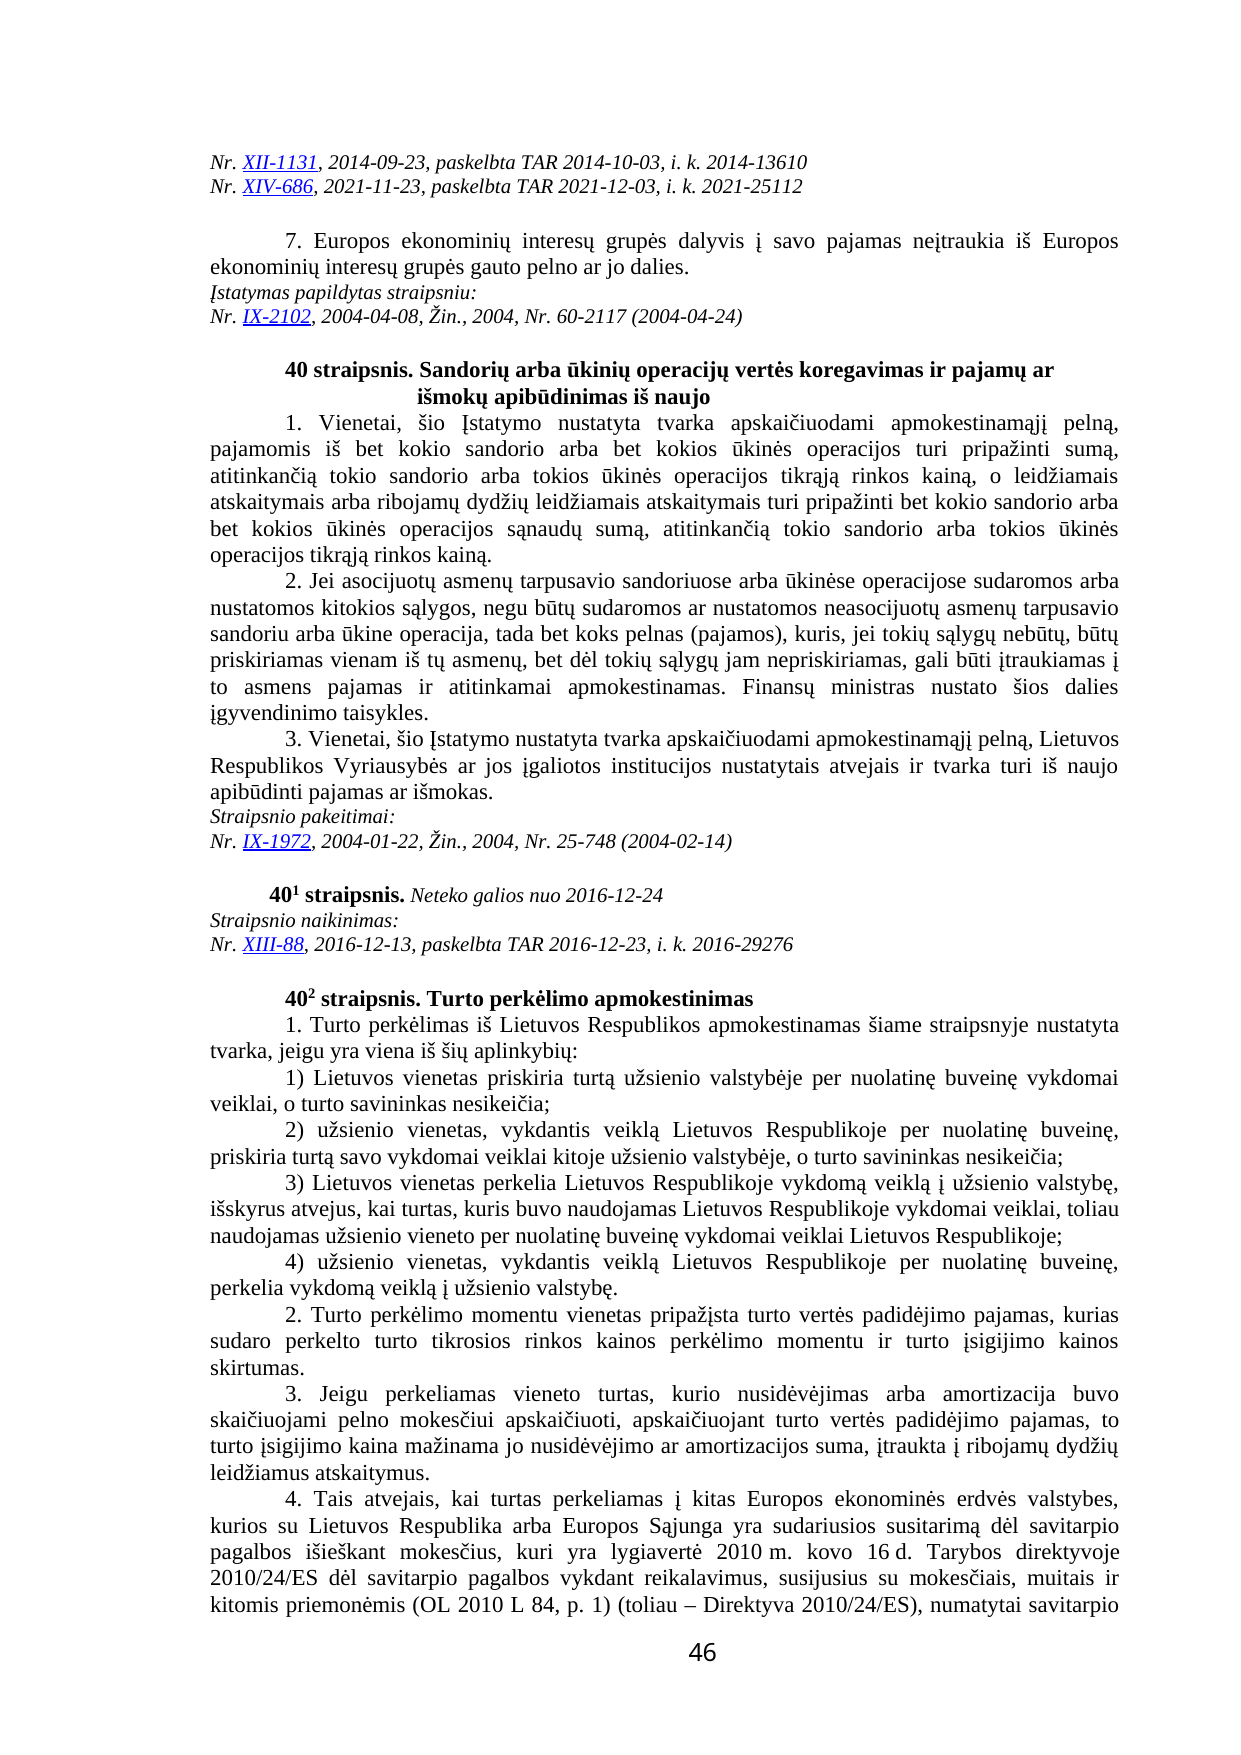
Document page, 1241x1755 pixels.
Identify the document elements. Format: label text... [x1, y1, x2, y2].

text Nr. XII-1131, 2014-09-23, paskelbta TAR 2014-10-03, i. k. 2014-13610 [210, 150, 1120, 174]
text 1. Turto perkėlimas iš Lietuvos Respublikos apmokestinamas šiame straipsnyje nustatyta tvarka, jeigu yra viena iš šių aplinkybių: [210, 1011, 1120, 1064]
text Nr. IX-2102, 2004-04-08, Žin., 2004, Nr. 60-2117 (2004-04-24) [210, 304, 1120, 328]
text Nr. XIII-88, 2016-12-13, paskelbta TAR 2016-12-23, i. k. 2016-29276 [210, 932, 1120, 956]
text Straipsnio pakeitimai: [210, 804, 1120, 828]
text 401 straipsnis. Neteko galios nuo 2016-12-24 [210, 881, 1120, 908]
text 3. Vienetai, šio Įstatymo nustatyta tvarka apskaičiuodami apmokestinamąjį pelną, Lietuvos Respublikos Vyriausybės ar jos įgaliotos institucijos nustatytais atvejais ir tvarka turi iš naujo apibūdinti pajamas ar išmokas. [210, 725, 1120, 804]
text Nr. IX-1972, 2004-01-22, Žin., 2004, Nr. 25-748 (2004-02-14) [210, 828, 1120, 853]
text 1) Lietuvos vienetas priskiria turtą užsienio valstybėje per nuolatinę buveinę vykdomai veiklai, o turto savininkas nesikeičia; [210, 1064, 1120, 1116]
text 3) Lietuvos vienetas perkelia Lietuvos Respublikoje vykdomą veiklą į užsienio valstybę, išskyrus atvejus, kai turtas, kuris buvo naudojamas Lietuvos Respublikoje vykdomai veiklai, toliau naudojamas užsienio vieneto per nuolatinę buveinę vykdomai veiklai Lietuvos Respublikoje; [210, 1169, 1120, 1248]
text Straipsnio naikinimas: [210, 908, 1120, 932]
text išmokų apibūdinimas iš naujo [210, 383, 1120, 409]
text 40 straipsnis. Sandorių arba ūkinių operacijų vertės koregavimas ir pajamų ar [210, 356, 1120, 383]
text 4) užsienio vienetas, vykdantis veiklą Lietuvos Respublikoje per nuolatinę buveinę, perkelia vykdomą veiklą į užsienio valstybę. [210, 1248, 1120, 1301]
text 4. Tais atvejais, kai turtas perkeliamas į kitas Europos ekonominės erdvės valstybes, kurios su Lietuvos Respublika arba Europos Sąjunga yra sudariusios susitarimą dėl savitarpio pagalbos išieškant mokesčius, kuri yra lygiavertė 2010 m. kovo 16 d. Tarybos direktyvoje 2010/24/ES dėl savitarpio pagalbos vykdant reikalavimus, susijusius su mokesčiais, muitais ir kitomis priemonėmis (OL 2010 L 84, p. 1) (toliau – Direktyva 2010/24/ES), numatytai savitarpio [210, 1485, 1120, 1617]
text 2. Jei asocijuotų asmenų tarpusavio sandoriuose arba ūkinėse operacijose sudaromos arba nustatomos kitokios sąlygos, negu būtų sudaromos ar nustatomos neasocijuotų asmenų tarpusavio sandoriu arba ūkine operacija, tada bet koks pelnas (pajamos), kuris, jei tokių sąlygų nebūtų, būtų priskiriamas vienam iš tų asmenų, bet dėl tokių sąlygų jam nepriskiriamas, gali būti įtraukiamas į to asmens pajamas ir atitinkamai apmokestinamas. Finansų ministras nustato šios dalies įgyvendinimo taisykles. [210, 567, 1120, 725]
text 402 straipsnis. Turto perkėlimo apmokestinimas [210, 984, 1120, 1011]
text 2) užsienio vienetas, vykdantis veiklą Lietuvos Respublikoje per nuolatinę buveinę, priskiria turtą savo vykdomai veiklai kitoje užsienio valstybėje, o turto savininkas nesikeičia; [210, 1116, 1120, 1169]
text 2. Turto perkėlimo momentu vienetas pripažįsta turto vertės padidėjimo pajamas, kurias sudaro perkelto turto tikrosios rinkos kainos perkėlimo momentu ir turto įsigijimo kainos skirtumas. [210, 1301, 1120, 1380]
text 3. Jeigu perkeliamas vieneto turtas, kurio nusidėvėjimas arba amortizacija buvo skaičiuojami pelno mokesčiui apskaičiuoti, apskaičiuojant turto vertės padidėjimo pajamas, to turto įsigijimo kaina mažinama jo nusidėvėjimo ar amortizacijos suma, įtraukta į ribojamų dydžių leidžiamus atskaitymus. [210, 1380, 1120, 1485]
text 1. Vienetai, šio Įstatymo nustatyta tvarka apskaičiuodami apmokestinamąjį pelną, pajamomis iš bet kokio sandorio arba bet kokios ūkinės operacijos turi pripažinti sumą, atitinkančią tokio sandorio arba tokios ūkinės operacijos tikrąją rinkos kainą, o leidžiamais atskaitymais arba ribojamų dydžių leidžiamais atskaitymais turi pripažinti bet kokio sandorio arba bet kokios ūkinės operacijos sąnaudų sumą, atitinkančią tokio sandorio arba tokios ūkinės operacijos tikrąją rinkos kainą. [210, 409, 1120, 567]
text 7. Europos ekonominių interesų grupės dalyvis į savo pajamas neįtraukia iš Europos ekonominių interesų grupės gauto pelno ar jo dalies. [210, 227, 1120, 279]
text Nr. XIV-686, 2021-11-23, paskelbta TAR 2021-12-03, i. k. 2021-25112 [210, 174, 1120, 198]
text Įstatymas papildytas straipsniu: [210, 279, 1120, 304]
